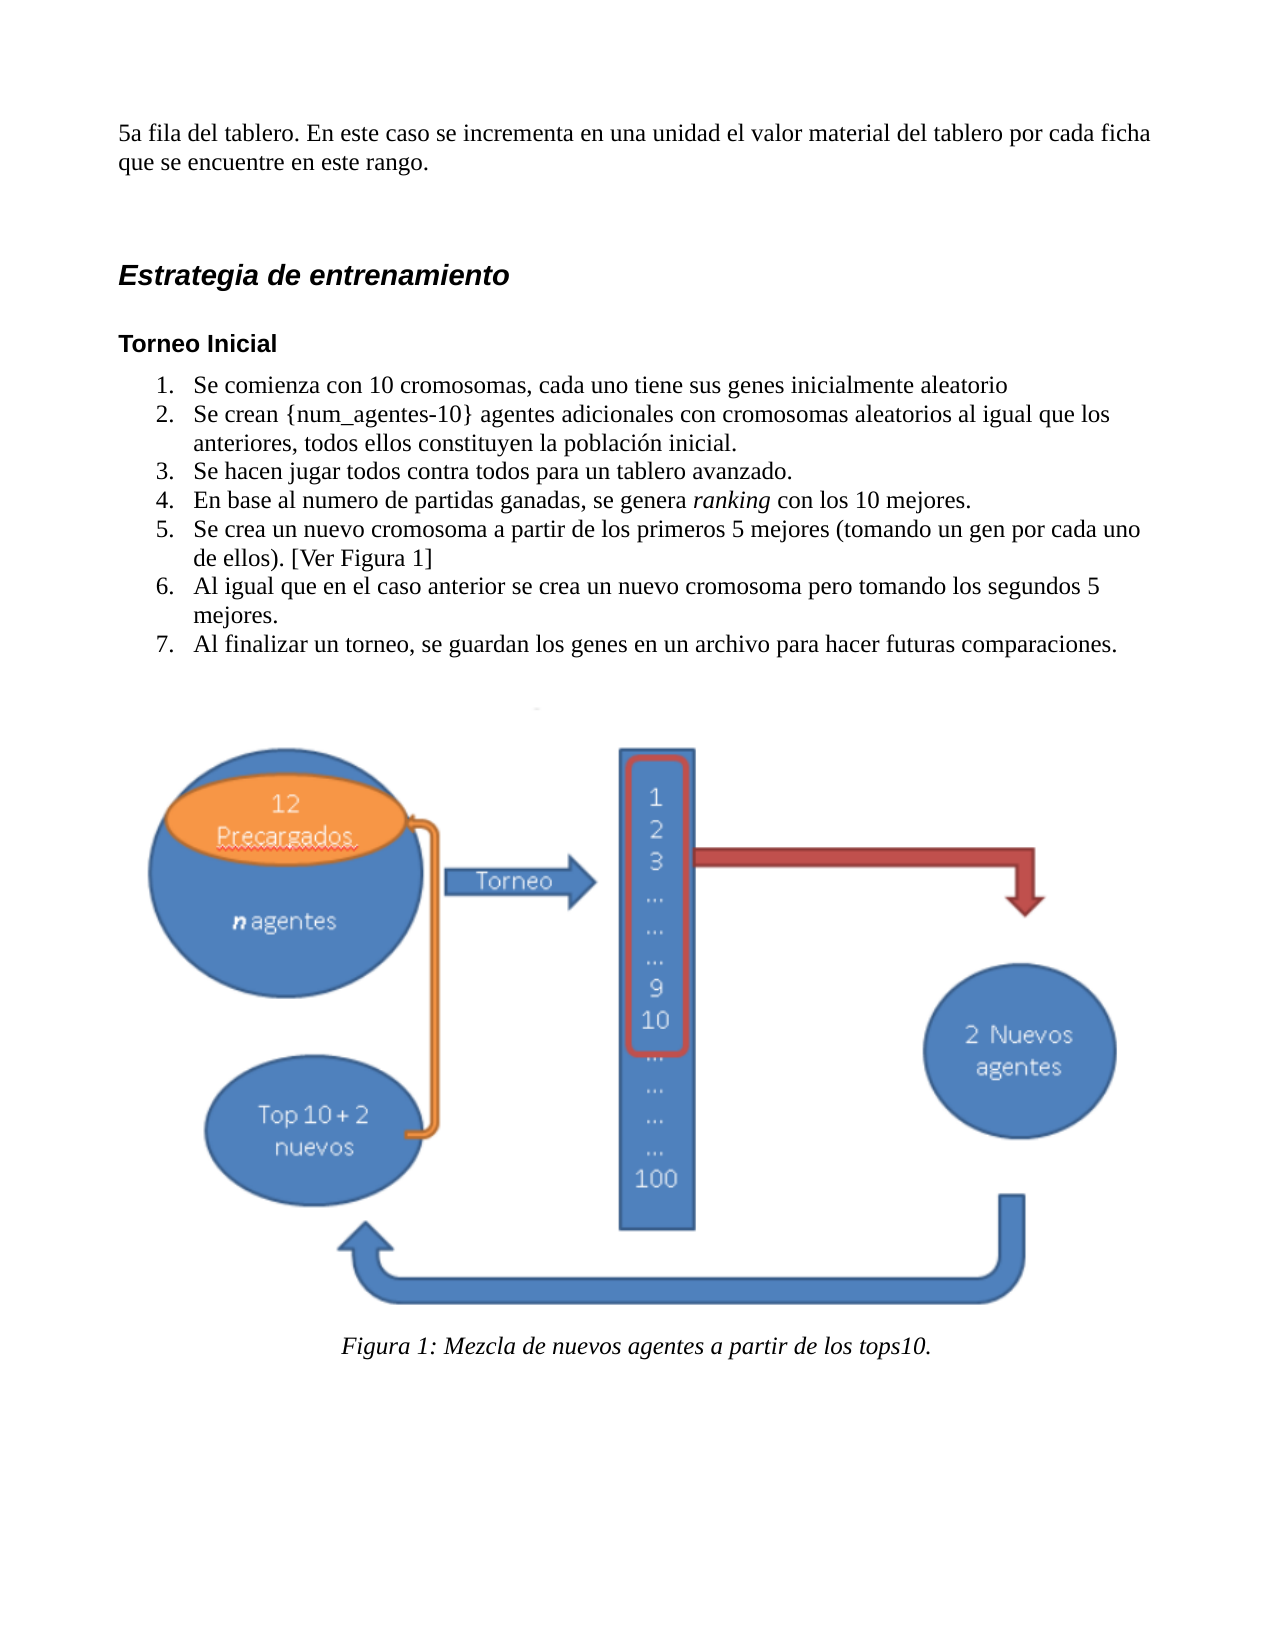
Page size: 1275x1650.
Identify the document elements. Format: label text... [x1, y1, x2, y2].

list Se comienza con 10 cromosomas, cada uno tiene sus genes inicialmente aleatorio [156, 370, 1157, 399]
subtitle Torneo Inicial [118, 329, 1157, 358]
list Se crean {num_agentes-10} agentes adicionales con cromosomas aleatorios al igual que los anteriores, todos ellos constituyen la población inicial. [156, 399, 1157, 456]
list Al igual que en el caso anterior se crea un nuevo cromosoma pero tomando los segundos 5 mejores. [156, 571, 1157, 629]
list Al finalizar un torneo, se guardan los genes en un archivo para hacer futuras comparaciones. [156, 629, 1157, 658]
list En base al numero de partidas ganadas, se genera ranking con los 10 mejores. [156, 485, 1157, 514]
list Se hacen jugar todos contra todos para un tablero avanzado. [156, 456, 1157, 485]
text 5a fila del tablero. En este caso se incrementa en una unidad el valor material del tablero por cada ficha que se encuentre en este rango. [118, 118, 1157, 176]
subtitle Estrategia de entrenamiento [118, 258, 1157, 292]
list Se crea un nuevo cromosoma a partir de los primeros 5 mejores (tomando un gen por cada uno de ellos). [Ver Figura 1] [156, 514, 1157, 571]
picture [118, 686, 1157, 1332]
text Figura 1: Mezcla de nuevos agentes a partir de los tops10. [118, 1332, 1157, 1360]
